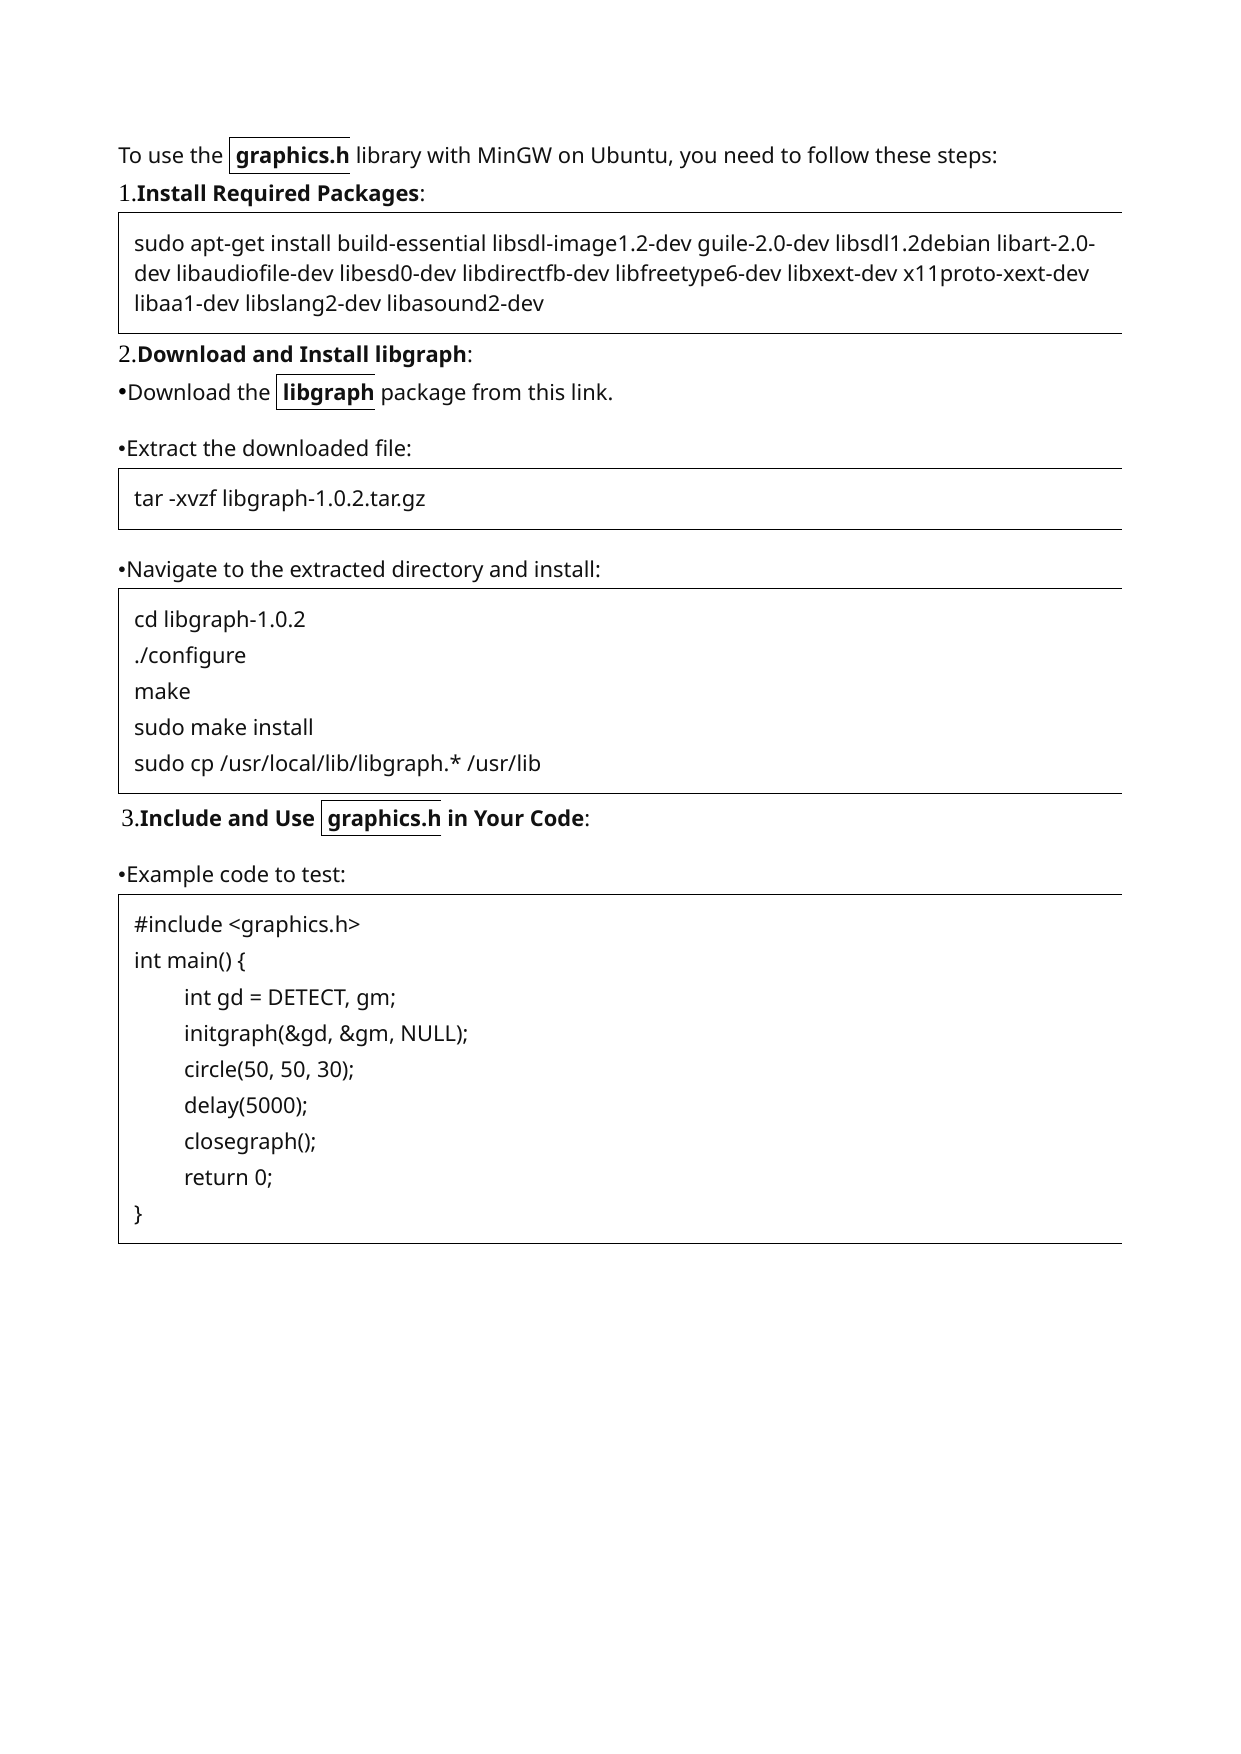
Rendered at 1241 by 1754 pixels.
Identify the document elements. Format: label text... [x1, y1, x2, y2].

list cd libgraph-1.0.2 [119, 589, 1122, 624]
list int main() { [119, 930, 1122, 966]
list int gd = DETECT, gm; [119, 966, 1122, 1002]
list Navigate to the extracted directory and install: [118, 554, 1122, 583]
list Include and Use graphics.h in Your Code: [121, 799, 1119, 835]
list #include <graphics.h> [119, 895, 1122, 930]
list circle(50, 50, 30); [119, 1038, 1122, 1074]
list return 0; [119, 1146, 1122, 1182]
list Install Required Packages: [118, 178, 1122, 208]
list } [119, 1182, 1122, 1243]
list make [119, 660, 1122, 696]
text graphics.h library with MinGW on Ubuntu, you need to follow these steps: [230, 137, 1122, 173]
list Extract the downloaded file: [118, 433, 1122, 463]
list Download and Install libgraph: [118, 339, 1122, 369]
list sudo apt-get install build-essential libsdl-image1.2-dev guile-2.0-dev libsdl1.2debian libart-2.0-dev libaudiofile-dev libesd0-dev libdirectfb-dev libfreetype6-dev libxext-dev x11proto-xext-dev libaa1-dev libslang2-dev libasound2-dev [119, 213, 1122, 333]
list tar -xvzf libgraph-1.0.2.tar.gz [119, 469, 1122, 529]
list sudo cp /usr/local/lib/libgraph.* /usr/lib [119, 732, 1122, 793]
list ./configure [119, 624, 1122, 660]
list sudo make install [119, 696, 1122, 732]
list Example code to test: [118, 859, 1122, 889]
list closegraph(); [119, 1110, 1122, 1146]
list delay(5000); [119, 1074, 1122, 1110]
list Download the libgraph package from this link. [118, 373, 1122, 409]
text To use the [118, 137, 229, 173]
list initgraph(&gd, &gm, NULL); [119, 1002, 1122, 1038]
